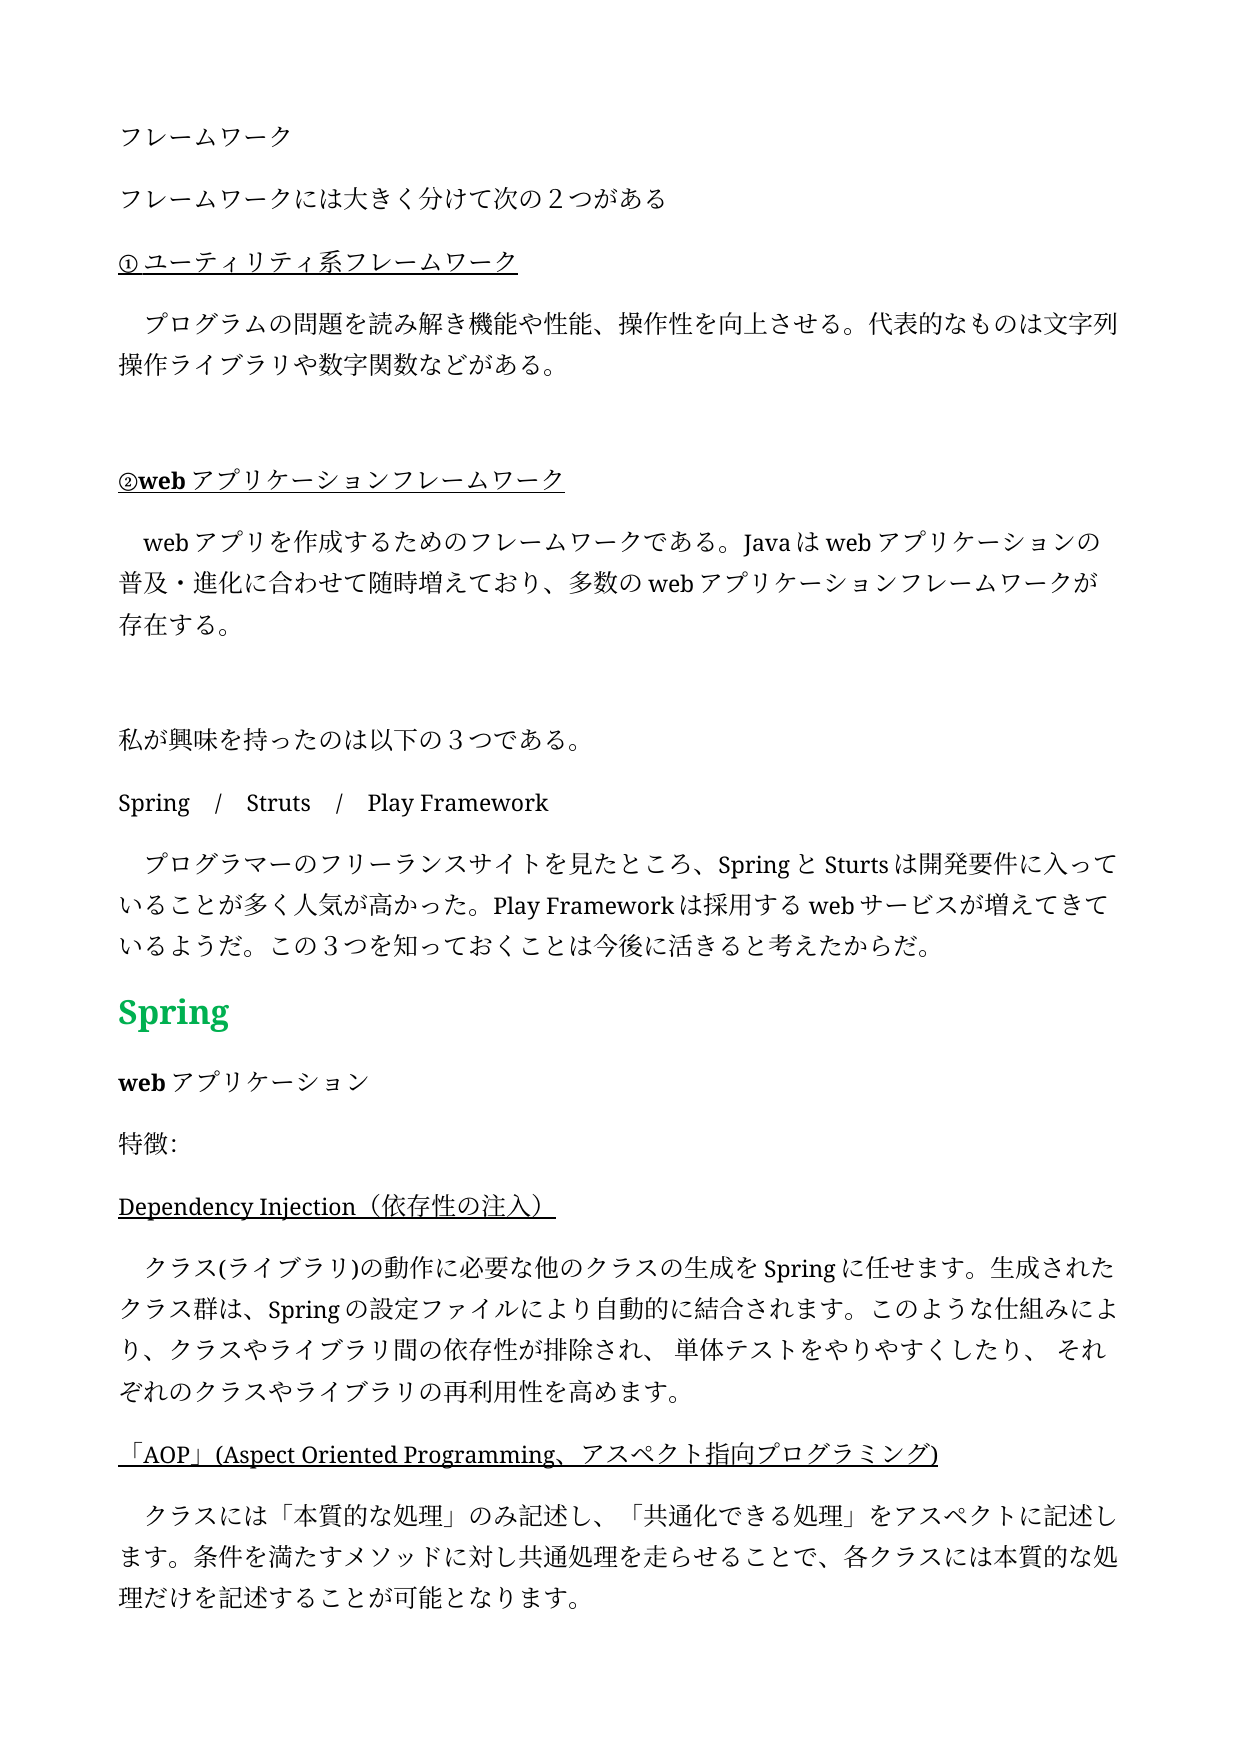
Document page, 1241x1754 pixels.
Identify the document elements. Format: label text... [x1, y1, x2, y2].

text ②webアプリケーションフレームワーク [118, 461, 1122, 497]
text Spring / Struts / Play Framework [118, 782, 1122, 818]
text 特徴： [118, 1124, 1122, 1160]
text プログラムの問題を読み解き機能や性能、操作性を向上させる。代表的なものは文字列操作ライブラリや数字関数などがある。 [118, 304, 1122, 382]
text クラス(ライブラリ)の動作に必要な他のクラスの生成をSpringに任せます。生成されたクラス群は、Springの設定ファイルにより自動的に結合されます。このような仕組みにより、クラスやライブラリ間の依存性が排除され、 単体テストをやりやすくしたり、 それぞれのクラスやライブラリの再利用性を高めます。 [118, 1248, 1122, 1408]
text クラスには「本質的な処理」のみ記述し、「共通化できる処理」をアスペクトに記述します。条件を満たすメソッドに対し共通処理を走らせることで、各クラスには本質的な処理だけを記述することが可能となります。 [118, 1496, 1122, 1615]
text webアプリを作成するためのフレームワークである。Javaはwebアプリケーションの普及・進化に合わせて随時増えており、多数のwebアプリケーションフレームワークが存在する。 [118, 523, 1122, 641]
text 私が興味を持ったのは以下の３つである。 [118, 720, 1122, 756]
text 「AOP」(Aspect Oriented Programming、アスペクト指向プログラミング) [118, 1434, 1122, 1470]
text webアプリケーション [118, 1062, 1122, 1098]
text プログラマーのフリーランスサイトを見たところ、SpringとSturtsは開発要件に入っていることが多く人気が高かった。Play Frameworkは採用するwebサービスが増えてきているようだ。この３つを知っておくことは今後に活きると考えたからだ。 [118, 844, 1122, 963]
text フレームワークには大きく分けて次の２つがある [118, 180, 1122, 216]
text ①ユーティリティ系フレームワーク [118, 242, 1122, 278]
text Dependency Injection（依存性の注入） [118, 1186, 1122, 1222]
text Spring [118, 989, 1122, 1034]
text フレームワーク [118, 118, 1122, 154]
